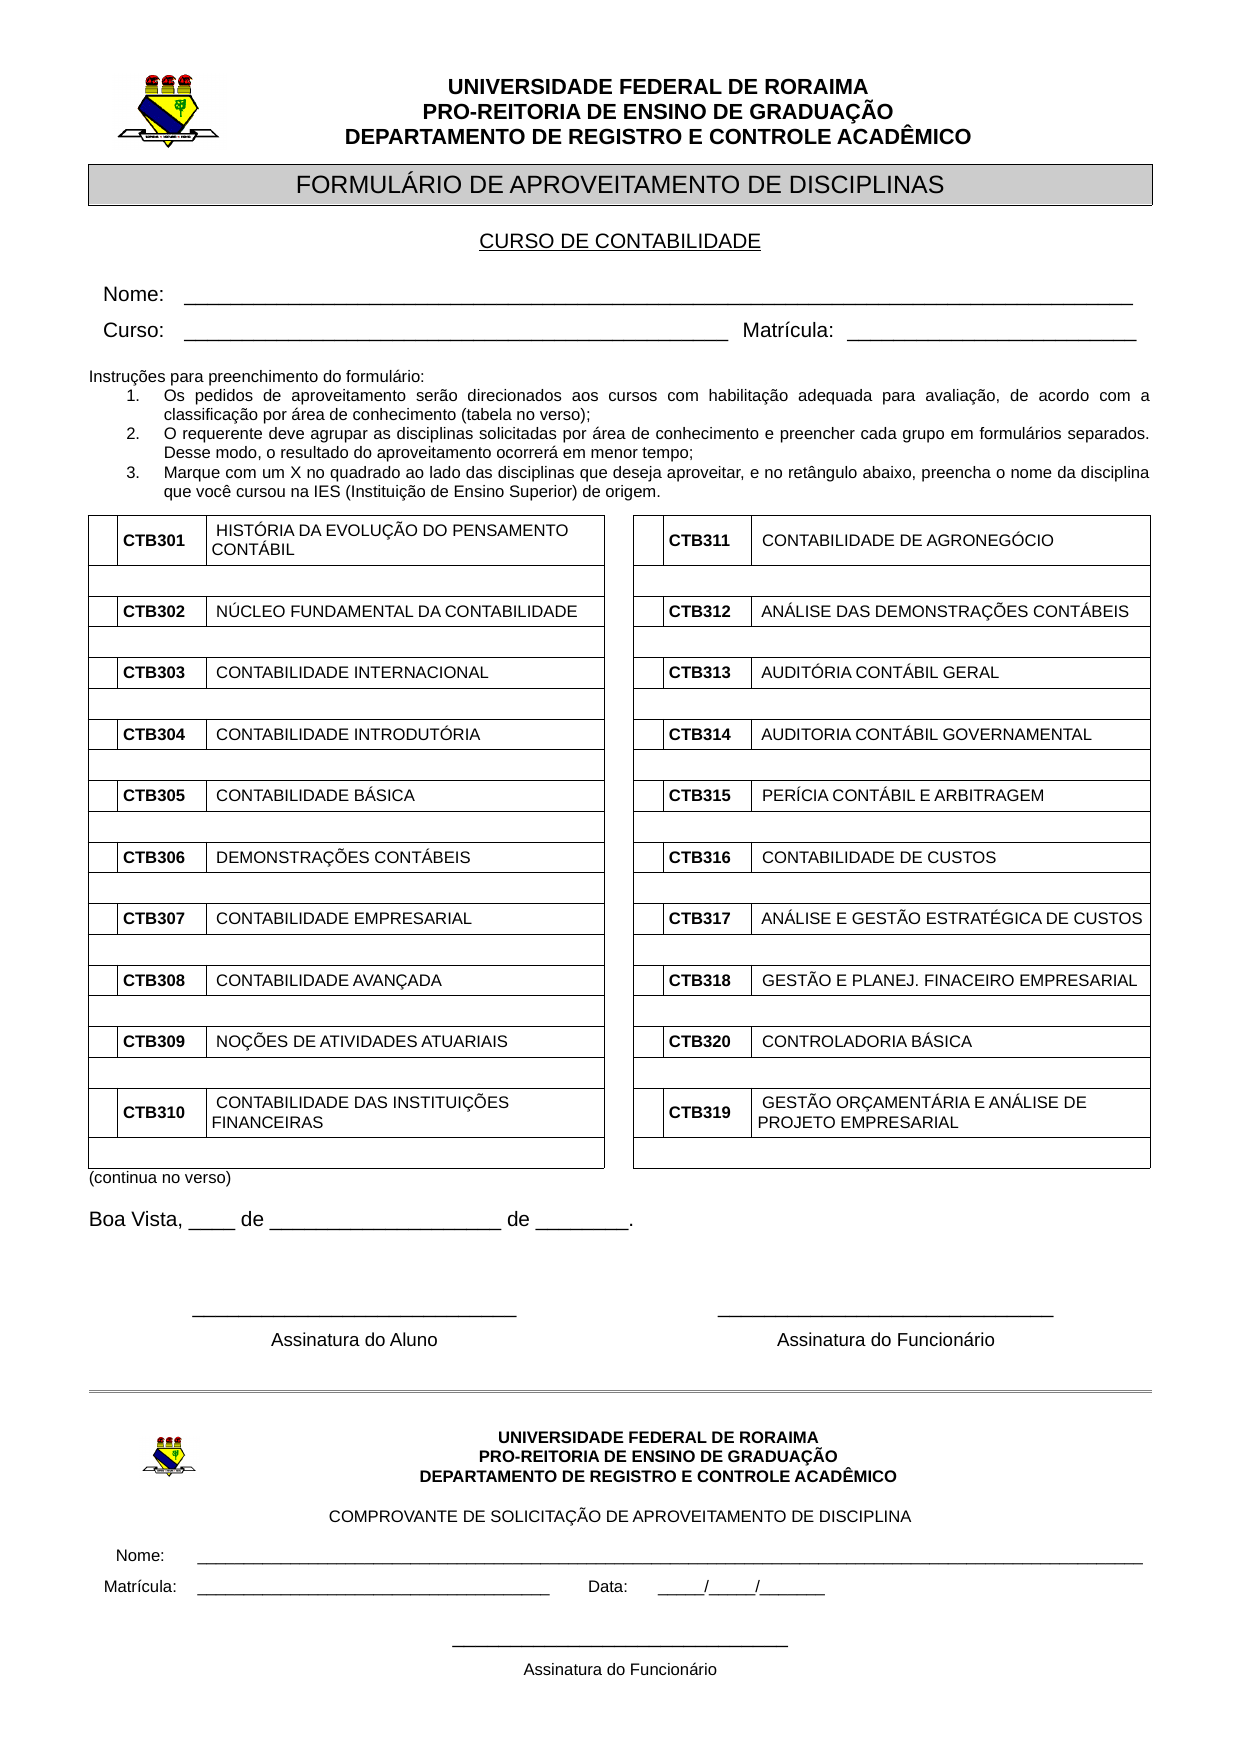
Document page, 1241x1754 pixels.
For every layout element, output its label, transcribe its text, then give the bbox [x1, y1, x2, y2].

table_cell [634, 812, 1150, 842]
table_cell [89, 1058, 604, 1087]
table_cell ANÁLISE DAS DEMONSTRAÇÕES CONTÁBEIS [752, 597, 1150, 626]
table_cell [89, 1089, 117, 1137]
table_cell CTB302 [118, 597, 206, 626]
table_cell [605, 749, 633, 780]
table_cell [605, 995, 633, 1026]
table_cell [89, 658, 117, 688]
table_cell CTB319 [664, 1089, 751, 1137]
table_cell CTB304 [118, 720, 206, 749]
table_cell CTB305 [118, 781, 206, 811]
table_cell [605, 688, 633, 719]
table_cell CONTABILIDADE INTERNACIONAL [207, 658, 604, 688]
table_header _____________________________ [89, 1619, 1152, 1654]
table_cell Assinatura do Funcionário [620, 1323, 1152, 1356]
text Instruções para preenchimento do formulário: [88, 367, 1152, 386]
text COMPROVANTE DE SOLICITAÇÃO DE APROVEITAMENTO DE DISCIPLINA [88, 1507, 1152, 1526]
text Boa Vista, ____ de ____________________ de ________. [88, 1206, 1152, 1230]
table_cell [634, 750, 1150, 780]
table_cell [605, 657, 633, 688]
table_cell CTB315 [664, 781, 751, 811]
table_cell CONTABILIDADE EMPRESARIAL [207, 904, 604, 934]
table_cell [634, 658, 663, 688]
table_cell [89, 597, 117, 626]
table_cell [605, 1137, 633, 1168]
table_cell [89, 935, 604, 964]
table_cell [634, 1138, 1150, 1168]
table_cell Matrícula: [89, 1571, 192, 1601]
table_cell [605, 1026, 633, 1057]
table_cell [89, 1027, 117, 1057]
table_cell [89, 689, 604, 719]
table_cell CTB313 [664, 658, 751, 688]
table_cell CONTABILIDADE DAS INSTITUIÇÕES FINANCEIRAS [207, 1089, 604, 1137]
table_cell [634, 781, 663, 811]
table_cell CONTROLADORIA BÁSICA [752, 1027, 1150, 1057]
table_cell [89, 812, 604, 842]
table_cell [89, 750, 604, 780]
list O requerente deve agrupar as disciplinas solicitadas por área de conhecimento e preencher cada grupo em formulários separados. Desse modo, o resultado do aproveitamento ocorrerá em menor tempo; [126, 424, 1152, 462]
table_cell CTB306 [118, 843, 206, 872]
table_cell [605, 811, 633, 842]
table_cell _______________________________________________ [178, 312, 735, 347]
table_cell [634, 904, 663, 934]
table_cell [634, 689, 1150, 719]
text (continua no verso) [88, 1168, 1152, 1187]
table_cell _____/_____/_______ [652, 1571, 1152, 1601]
table_cell GESTÃO E PLANEJ. FINACEIRO EMPRESARIAL [752, 966, 1150, 995]
table_cell [634, 566, 1150, 596]
table_cell CONTABILIDADE AVANÇADA [207, 966, 604, 995]
table_cell [605, 626, 633, 657]
table_cell _________________________ [841, 312, 1152, 347]
table_cell [89, 904, 117, 934]
table_cell [89, 566, 604, 596]
table_cell [634, 627, 1150, 657]
table_cell [634, 966, 663, 995]
table_cell [89, 996, 604, 1026]
table_cell [634, 597, 663, 626]
table_cell Assinatura do Aluno [89, 1323, 620, 1356]
table_cell [634, 873, 1150, 903]
table_cell [89, 627, 604, 657]
table_cell CTB312 [664, 597, 751, 626]
table_cell [89, 873, 604, 903]
table_cell [605, 903, 633, 934]
table_cell CTB316 [664, 843, 751, 872]
table_cell CONTABILIDADE INTRODUTÓRIA [207, 720, 604, 749]
picture [112, 73, 227, 150]
table_cell GESTÃO ORÇAMENTÁRIA E ANÁLISE DE PROJETO EMPRESARIAL [752, 1089, 1150, 1137]
table_cell AUDITÓRIA CONTÁBIL GERAL [752, 658, 1150, 688]
table_cell CTB314 [664, 720, 751, 749]
table_cell CTB307 [118, 904, 206, 934]
table_cell Data: [563, 1571, 652, 1601]
table_cell [605, 842, 633, 872]
table_cell AUDITORIA CONTÁBIL GOVERNAMENTAL [752, 720, 1150, 749]
table_cell [605, 934, 633, 964]
table_header CONTABILIDADE DE AGRONEGÓCIO [752, 516, 1150, 565]
table_header ____________________________ [89, 1288, 620, 1323]
table_cell [634, 935, 1150, 964]
table_cell [605, 719, 633, 749]
table_cell [605, 872, 633, 903]
table_header UNIVERSIDADE FEDERAL DE RORAIMA PRO-REITORIA DE ENSINO DE GRADUAÇÃO DEPARTAMENTO DE REGISTRO E CONTROLE ACADÊMICO [250, 59, 1066, 164]
table_header UNIVERSIDADE FEDERAL DE RORAIMA PRO-REITORIA DE ENSINO DE GRADUAÇÃO DEPARTAMENTO DE REGISTRO E CONTROLE ACADÊMICO [250, 1422, 1066, 1492]
list Os pedidos de aproveitamento serão direcionados aos cursos com habilitação adequada para avaliação, de acordo com a classificação por área de conhecimento (tabela no verso); [126, 386, 1152, 424]
table_header __________________________________________________________________________________ [178, 277, 1152, 312]
table_cell CONTABILIDADE BÁSICA [207, 781, 604, 811]
table_cell [605, 596, 633, 626]
table_cell Assinatura do Funcionário [89, 1654, 1152, 1685]
table_cell NOÇÕES DE ATIVIDADES ATUARIAIS [207, 1027, 604, 1057]
table_header HISTÓRIA DA EVOLUÇÃO DO PENSAMENTO CONTÁBIL [207, 516, 604, 565]
table_cell [89, 781, 117, 811]
table_header [89, 59, 250, 164]
table_cell [634, 720, 663, 749]
table_cell [634, 843, 663, 872]
picture [139, 1436, 200, 1478]
table_cell CTB303 [118, 658, 206, 688]
table_cell [89, 966, 117, 995]
table_header CTB311 [664, 516, 751, 565]
table_cell [605, 965, 633, 995]
table_cell [605, 1088, 633, 1137]
table_cell [89, 843, 117, 872]
table_cell [89, 1138, 604, 1168]
table_header Nome: [89, 1540, 192, 1571]
table_cell ANÁLISE E GESTÃO ESTRATÉGICA DE CUSTOS [752, 904, 1150, 934]
table_header [1066, 59, 1152, 164]
table_cell [634, 1027, 663, 1057]
table_cell CTB308 [118, 966, 206, 995]
table_cell CTB309 [118, 1027, 206, 1057]
text CURSO DE CONTABILIDADE [86, 229, 1152, 253]
table_cell Matrícula: [735, 312, 841, 347]
table_header [634, 516, 663, 565]
table_header [1066, 1422, 1152, 1492]
table_header [89, 1422, 250, 1492]
table_cell CTB317 [664, 904, 751, 934]
table_cell [89, 720, 117, 749]
table_cell CONTABILIDADE DE CUSTOS [752, 843, 1150, 872]
table_header [89, 516, 117, 565]
list Marque com um X no quadrado ao lado das disciplinas que deseja aproveitar, e no retângulo abaixo, preencha o nome da disciplina que você cursou na IES (Instituição de Ensino Superior) de origem. [126, 462, 1152, 501]
table_header ______________________________________________________________________________________________________ [192, 1540, 1152, 1571]
table_cell [605, 780, 633, 811]
table_cell [605, 1057, 633, 1087]
table_cell CTB320 [664, 1027, 751, 1057]
table_header _____________________________ [620, 1288, 1152, 1323]
table_cell CTB310 [118, 1089, 206, 1137]
table_cell Curso: [89, 312, 178, 347]
table_cell ______________________________________ [192, 1571, 563, 1601]
table_header FORMULÁRIO DE APROVEITAMENTO DE DISCIPLINAS [89, 165, 1152, 204]
table_cell [634, 996, 1150, 1026]
table_cell [634, 1058, 1150, 1087]
table_header [605, 515, 633, 565]
table_cell NÚCLEO FUNDAMENTAL DA CONTABILIDADE [207, 597, 604, 626]
table_header Nome: [89, 277, 178, 312]
table_cell CTB318 [664, 966, 751, 995]
table_header CTB301 [118, 516, 206, 565]
table_cell PERÍCIA CONTÁBIL E ARBITRAGEM [752, 781, 1150, 811]
table_cell DEMONSTRAÇÕES CONTÁBEIS [207, 843, 604, 872]
table_cell [634, 1089, 663, 1137]
table_cell [605, 565, 633, 596]
